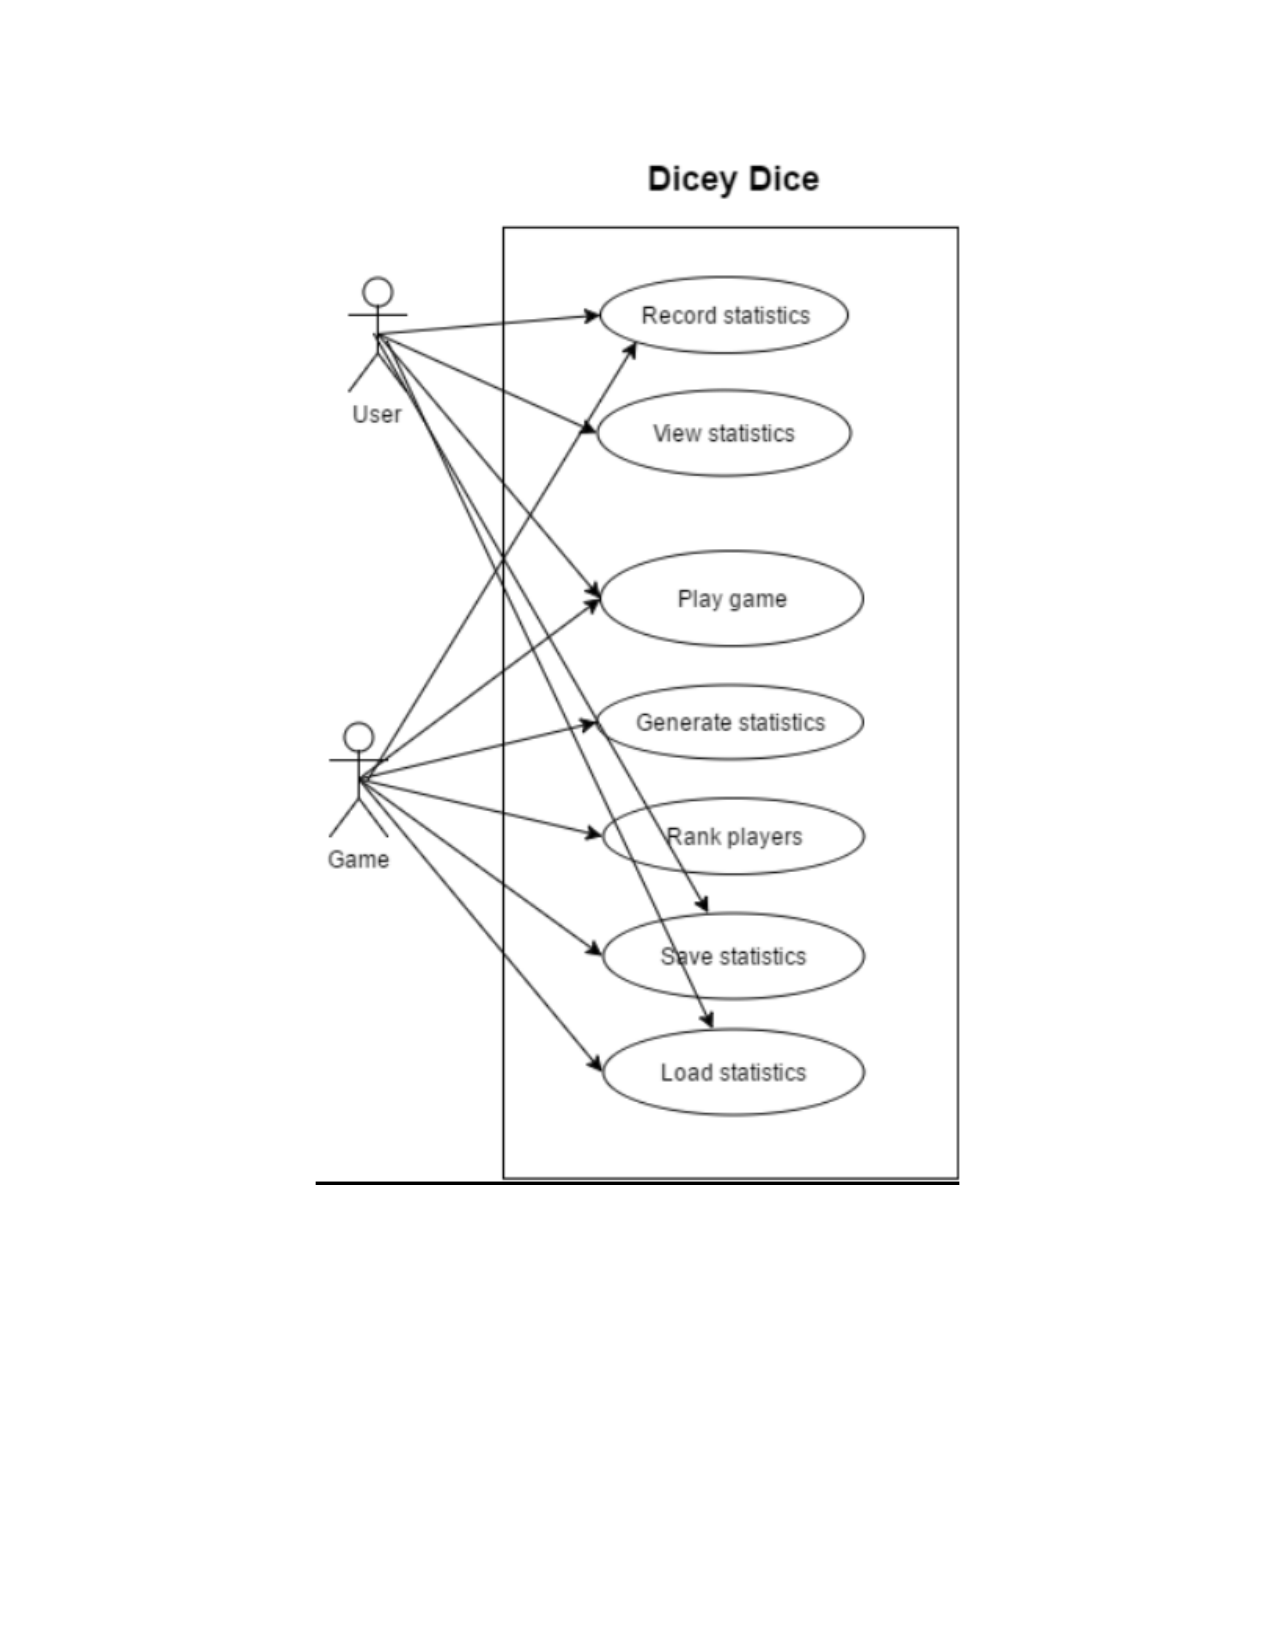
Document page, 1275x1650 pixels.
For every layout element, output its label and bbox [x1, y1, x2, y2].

picture [315, 150, 960, 1185]
